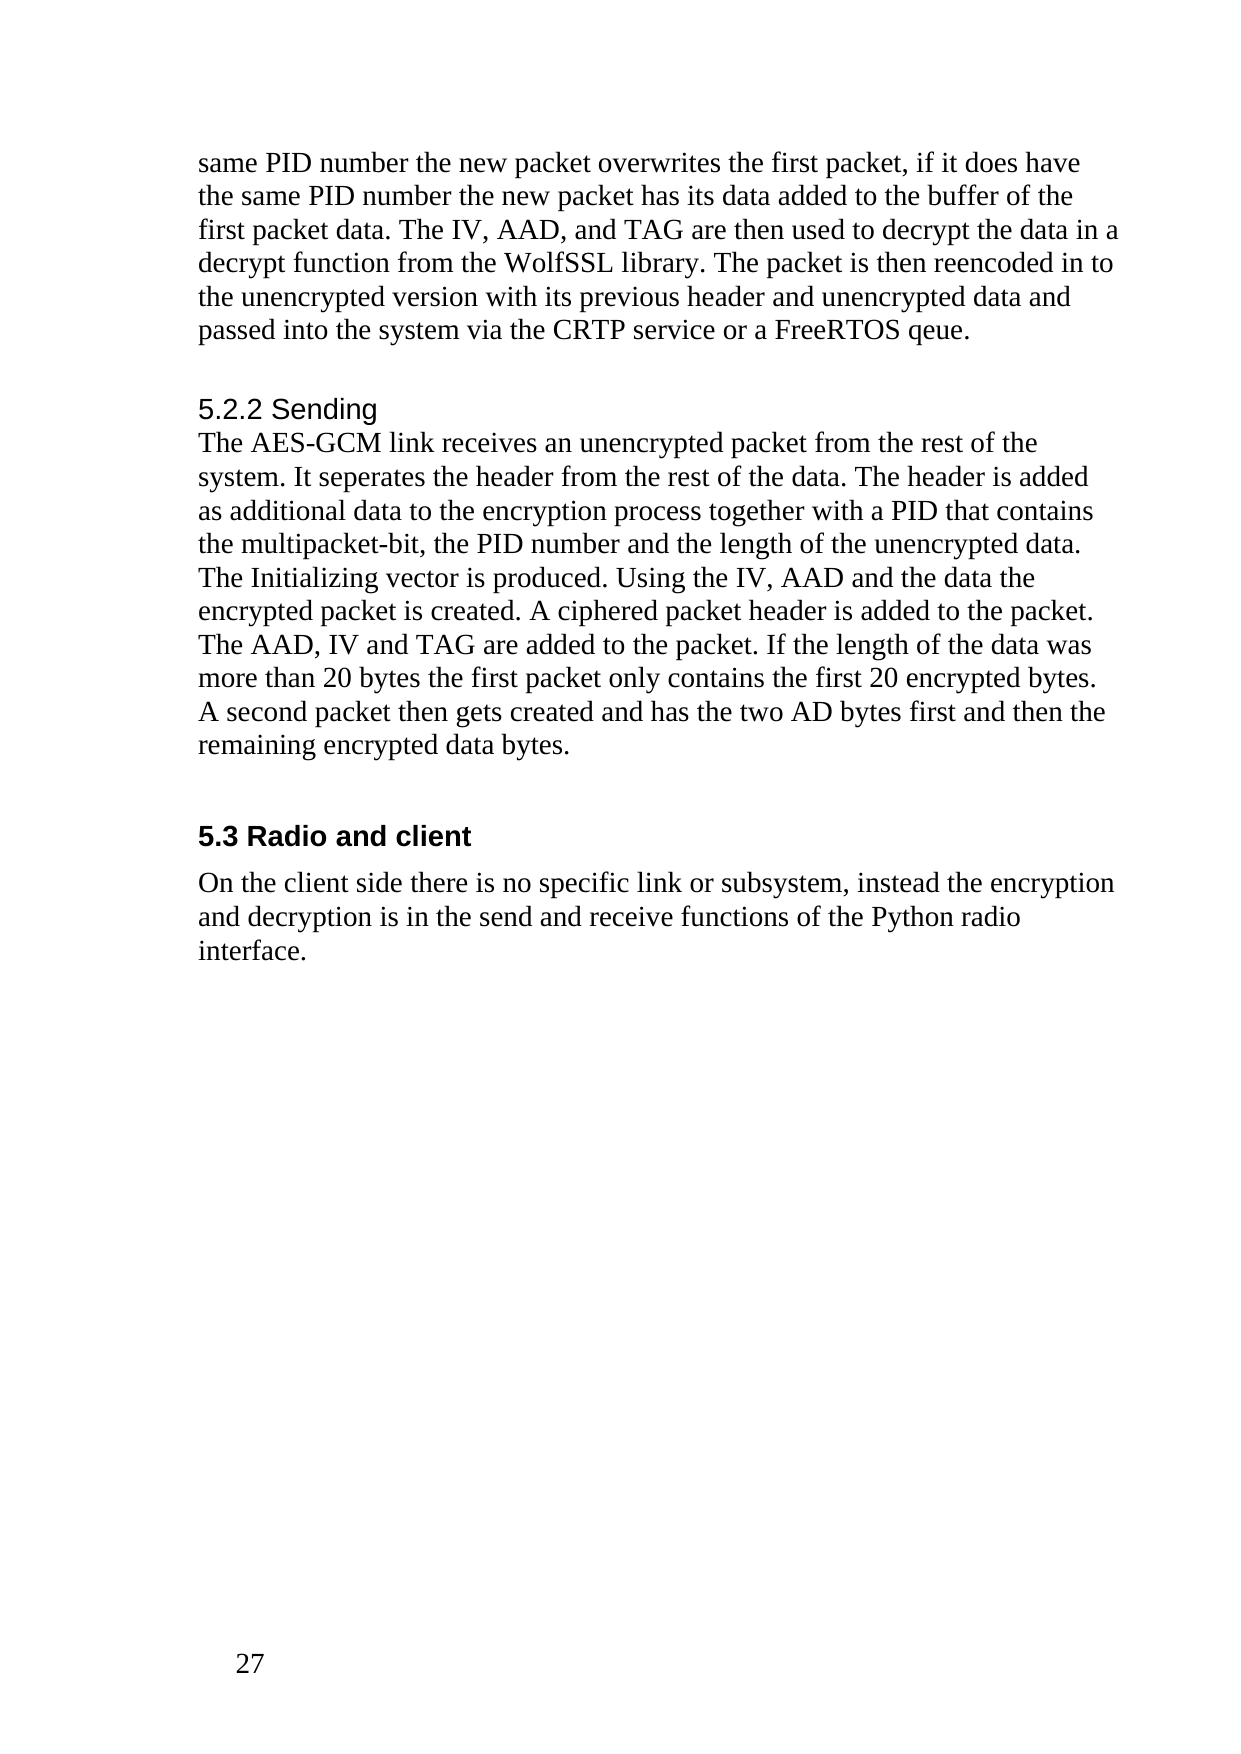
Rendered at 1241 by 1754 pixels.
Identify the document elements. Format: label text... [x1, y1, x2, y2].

subtitle Radio and client [198, 819, 1119, 853]
text On the client side there is no specific link or subsystem, instead the encryption and decryption is in the send and receive functions of the Python radio interface. [198, 866, 1119, 966]
subtitle Sending [198, 392, 1119, 426]
text same PID number the new packet overwrites the first packet, if it does have the same PID number the new packet has its data added to the buffer of the first packet data. The IV, AAD, and TAG are then used to decrypt the data in a decrypt function from the WolfSSL library. The packet is then reencoded in to the unencrypted version with its previous header and unencrypted data and passed into the system via the CRTP service or a FreeRTOS qeue. [198, 145, 1119, 346]
text The AES-GCM link receives an unencrypted packet from the rest of the system. It seperates the header from the rest of the data. The header is added as additional data to the encryption process together with a PID that contains the multipacket-bit, the PID number and the length of the unencrypted data. The Initializing vector is produced. Using the IV, AAD and the data the encrypted packet is created. A ciphered packet header is added to the packet. The AAD, IV and TAG are added to the packet. If the length of the data was more than 20 bytes the first packet only contains the first 20 encrypted bytes. A second packet then gets created and has the two AD bytes first and then the remaining encrypted data bytes. [198, 426, 1119, 761]
